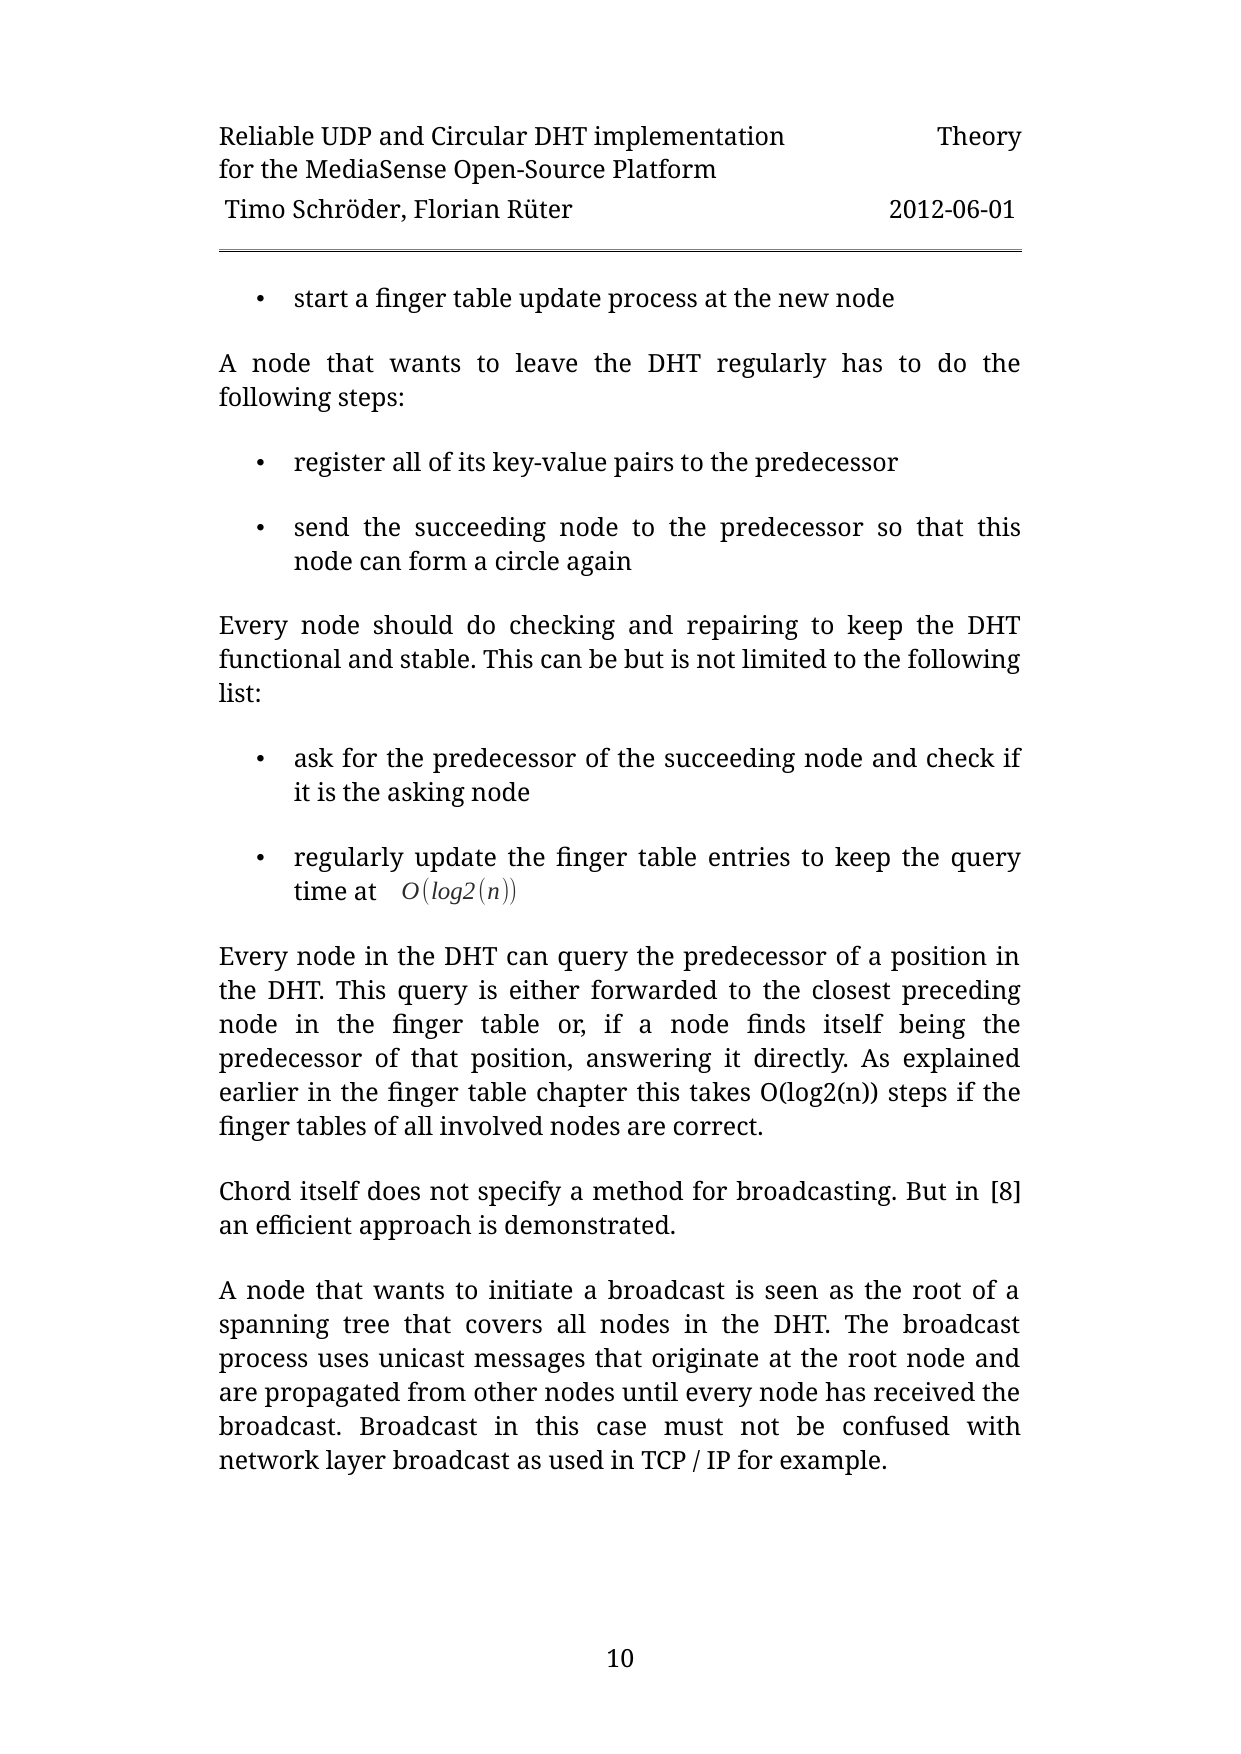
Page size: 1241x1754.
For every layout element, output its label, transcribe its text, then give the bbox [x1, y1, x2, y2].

text A node that wants to leave the DHT regularly has to do the following steps: [218, 346, 1022, 414]
list ask for the predecessor of the succeeding node and check if it is the asking node [256, 741, 1022, 809]
list start a finger table update process at the new node [256, 281, 1022, 315]
list send the succeeding node to the predecessor so that this node can form a circle again [256, 509, 1022, 577]
text Every node in the DHT can query the predecessor of a position in the DHT. This query is either forwarded to the closest preceding node in the finger table or, if a node finds itself being the predecessor of that position, answering it directly. As explained earlier in the finger table chapter this takes O(log2(n)) steps if the finger tables of all involved nodes are correct. [218, 939, 1022, 1143]
text Chord itself does not specify a method for broadcasting. But in [8] an efficient approach is demonstrated. [218, 1174, 1022, 1242]
text Every node should do checking and repairing to keep the DHT functional and stable. This can be but is not limited to the following list: [218, 608, 1022, 710]
list regularly update the finger table entries to keep the query time at [256, 840, 1022, 908]
list register all of its key-value pairs to the predecessor [256, 444, 1022, 478]
text A node that wants to initiate a broadcast is seen as the root of a spanning tree that covers all nodes in the DHT. The broadcast process uses unicast messages that originate at the root node and are propagated from other nodes until every node has received the broadcast. Broadcast in this case must not be confused with network layer broadcast as used in TCP / IP for example. [218, 1273, 1022, 1477]
